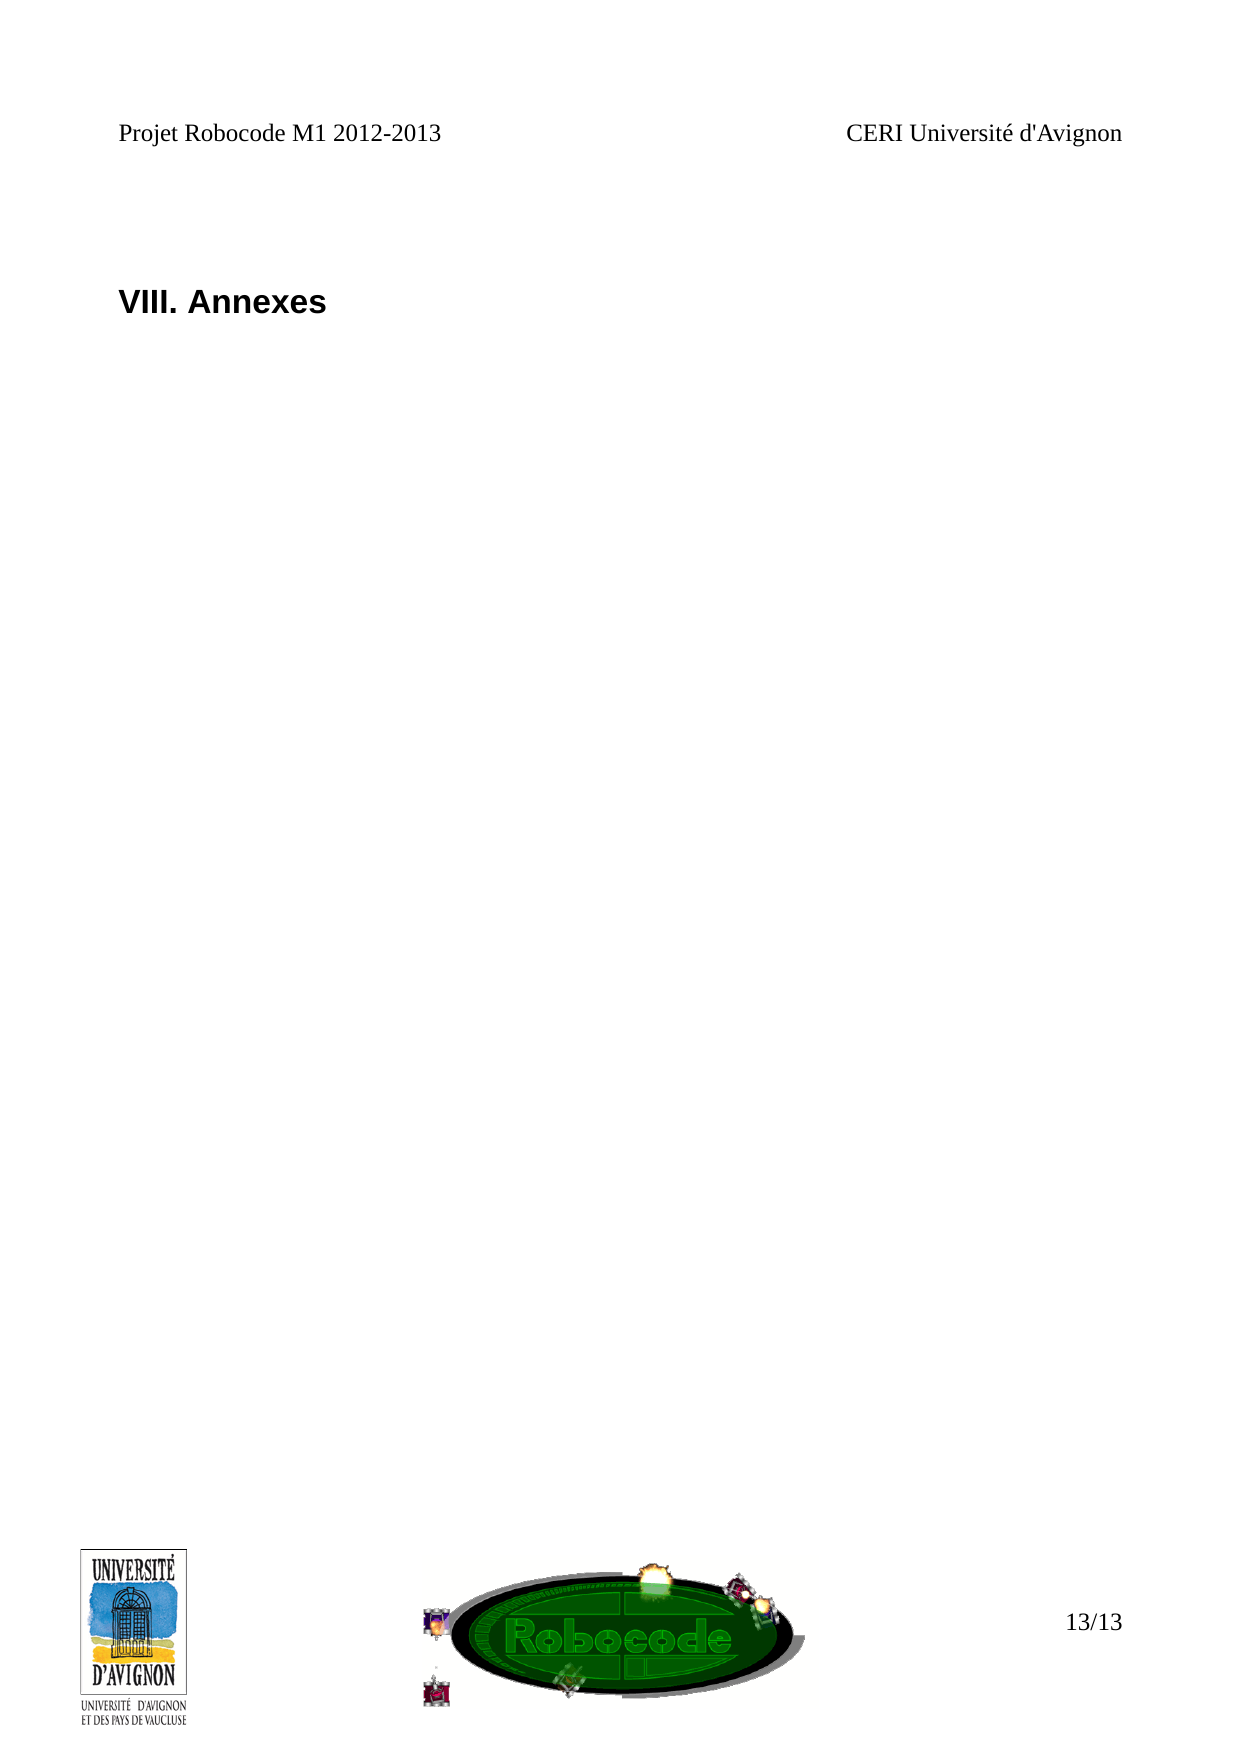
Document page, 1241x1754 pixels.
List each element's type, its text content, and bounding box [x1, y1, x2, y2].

picture [421, 1555, 819, 1709]
subtitle Annexes [118, 281, 1122, 320]
picture [80, 1549, 187, 1736]
